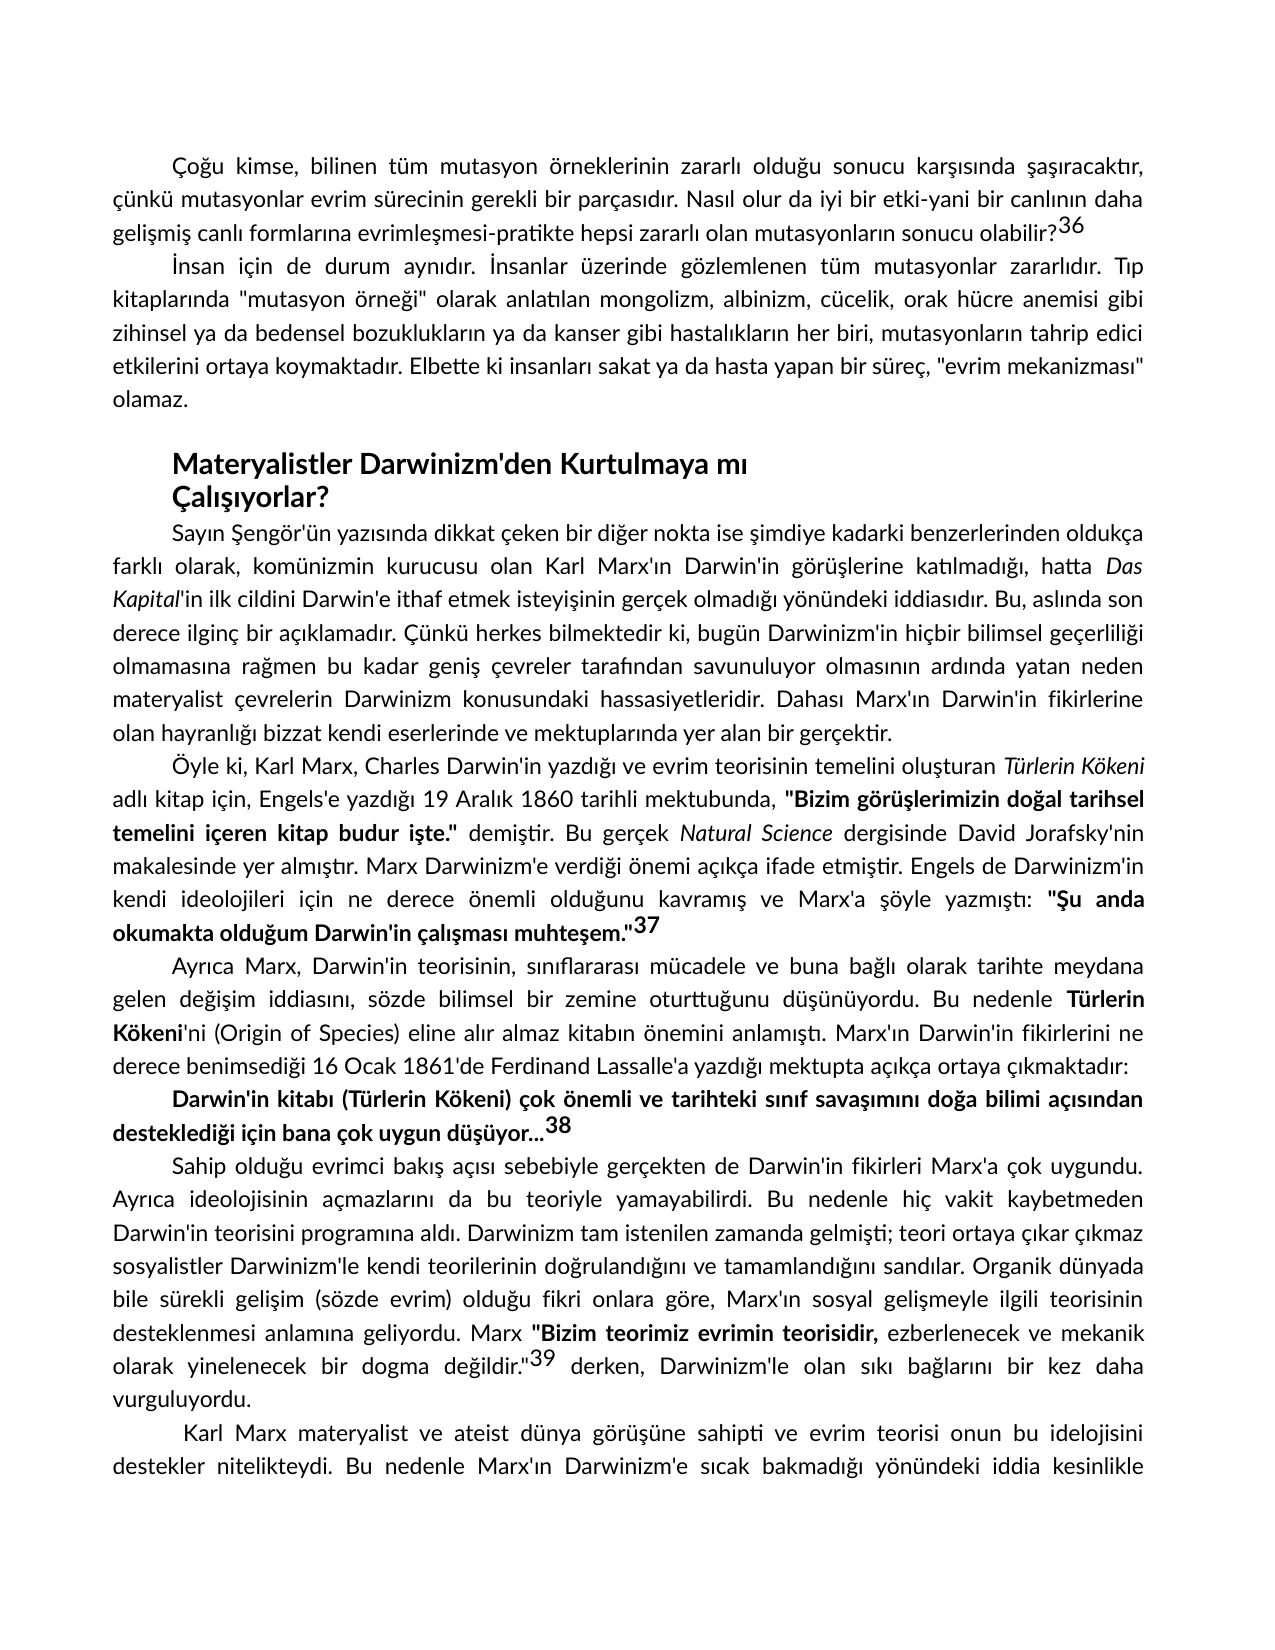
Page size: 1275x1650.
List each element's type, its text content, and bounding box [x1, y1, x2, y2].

text Darwin'in kitabı (Türlerin Kökeni) çok önemli ve tarihteki sınıf savaşımını doğa bilimi açısından desteklediği için bana çok uygun düşüyor...38 [112, 1081, 1145, 1148]
text Karl Marx materyalist ve ateist dünya görüşüne sahipti ve evrim teorisi onun bu idelojisini destekler nitelikteydi. Bu nedenle Marx'ın Darwinizm'e sıcak bakmadığı yönündeki iddia kesinlikle [112, 1414, 1145, 1481]
text Sahip olduğu evrimci bakış açısı sebebiyle gerçekten de Darwin'in fikirleri Marx'a çok uygundu. Ayrıca ideolojisinin açmazlarını da bu teoriyle yamayabilirdi. Bu nedenle hiç vakit kaybetmeden Darwin'in teorisini programına aldı. Darwinizm tam istenilen zamanda gelmişti; teori ortaya çıkar çıkmaz sosyalistler Darwinizm'le kendi teorilerinin doğrulandığını ve tamamlandığını sandılar. Organik dünyada bile sürekli gelişim (sözde evrim) olduğu fikri onlara göre, Marx'ın sosyal gelişmeyle ilgili teorisinin desteklenmesi anlamına geliyordu. Marx "Bizim teorimiz evrimin teorisidir, ezberlenecek ve mekanik olarak yinelenecek bir dogma değildir."39 derken, Darwinizm'le olan sıkı bağlarını bir kez daha vurguluyordu. [112, 1148, 1145, 1414]
text Ayrıca Marx, Darwin'in teorisinin, sınıflararası mücadele ve buna bağlı olarak tarihte meydana gelen değişim iddiasını, sözde bilimsel bir zemine oturttuğunu düşünüyordu. Bu nedenle Türlerin Kökeni'ni (Origin of Species) eline alır almaz kitabın önemini anlamıştı. Marx'ın Darwin'in fikirlerini ne derece benimsediği 16 Ocak 1861'de Ferdinand Lassalle'a yazdığı mektupta açıkça ortaya çıkmaktadır: [112, 948, 1145, 1081]
text Öyle ki, Karl Marx, Charles Darwin'in yazdığı ve evrim teorisinin temelini oluşturan Türlerin Kökeni adlı kitap için, Engels'e yazdığı 19 Aralık 1860 tarihli mektubunda, "Bizim görüşlerimizin doğal tarihsel temelini içeren kitap budur işte." demiştir. Bu gerçek Natural Science dergisinde David Jorafsky'nin makalesinde yer almıştır. Marx Darwinizm'e verdiği önemi açıkça ifade etmiştir. Engels de Darwinizm'in kendi ideolojileri için ne derece önemli olduğunu kavramış ve Marx'a şöyle yazmıştı: "Şu anda okumakta olduğum Darwin'in çalışması muhteşem."37 [112, 748, 1145, 948]
text Sayın Şengör'ün yazısında dikkat çeken bir diğer nokta ise şimdiye kadarki benzerlerinden oldukça farklı olarak, komünizmin kurucusu olan Karl Marx'ın Darwin'in görüşlerine katılmadığı, hatta Das Kapital'in ilk cildini Darwin'e ithaf etmek isteyişinin gerçek olmadığı yönündeki iddiasıdır. Bu, aslında son derece ilginç bir açıklamadır. Çünkü herkes bilmektedir ki, bugün Darwinizm'in hiçbir bilimsel geçerliliği olmamasına rağmen bu kadar geniş çevreler tarafından savunuluyor olmasının ardında yatan neden materyalist çevrelerin Darwinizm konusundaki hassasiyetleridir. Dahası Marx'ın Darwin'in fikirlerine olan hayranlığı bizzat kendi eserlerinde ve mektuplarında yer alan bir gerçektir. [112, 514, 1145, 748]
text Çoğu kimse, bilinen tüm mutasyon örneklerinin zararlı olduğu sonucu karşısında şaşıracaktır, çünkü mutasyonlar evrim sürecinin gerekli bir parçasıdır. Nasıl olur da iyi bir etki-yani bir canlının daha gelişmiş canlı formlarına evrimleşmesi-pratikte hepsi zararlı olan mutasyonların sonucu olabilir?36 [112, 148, 1145, 248]
text İnsan için de durum aynıdır. İnsanlar üzerinde gözlemlenen tüm mutasyonlar zararlıdır. Tıp kitaplarında "mutasyon örneği" olarak anlatılan mongolizm, albinizm, cücelik, orak hücre anemisi gibi zihinsel ya da bedensel bozuklukların ya da kanser gibi hastalıkların her biri, mutasyonların tahrip edici etkilerini ortaya koymaktadır. Elbette ki insanları sakat ya da hasta yapan bir süreç, "evrim mekanizması" olamaz. [112, 248, 1145, 414]
text Materyalistler Darwinizm'den Kurtulmaya mı [112, 448, 1145, 481]
text Çalışıyorlar? [112, 481, 1145, 514]
